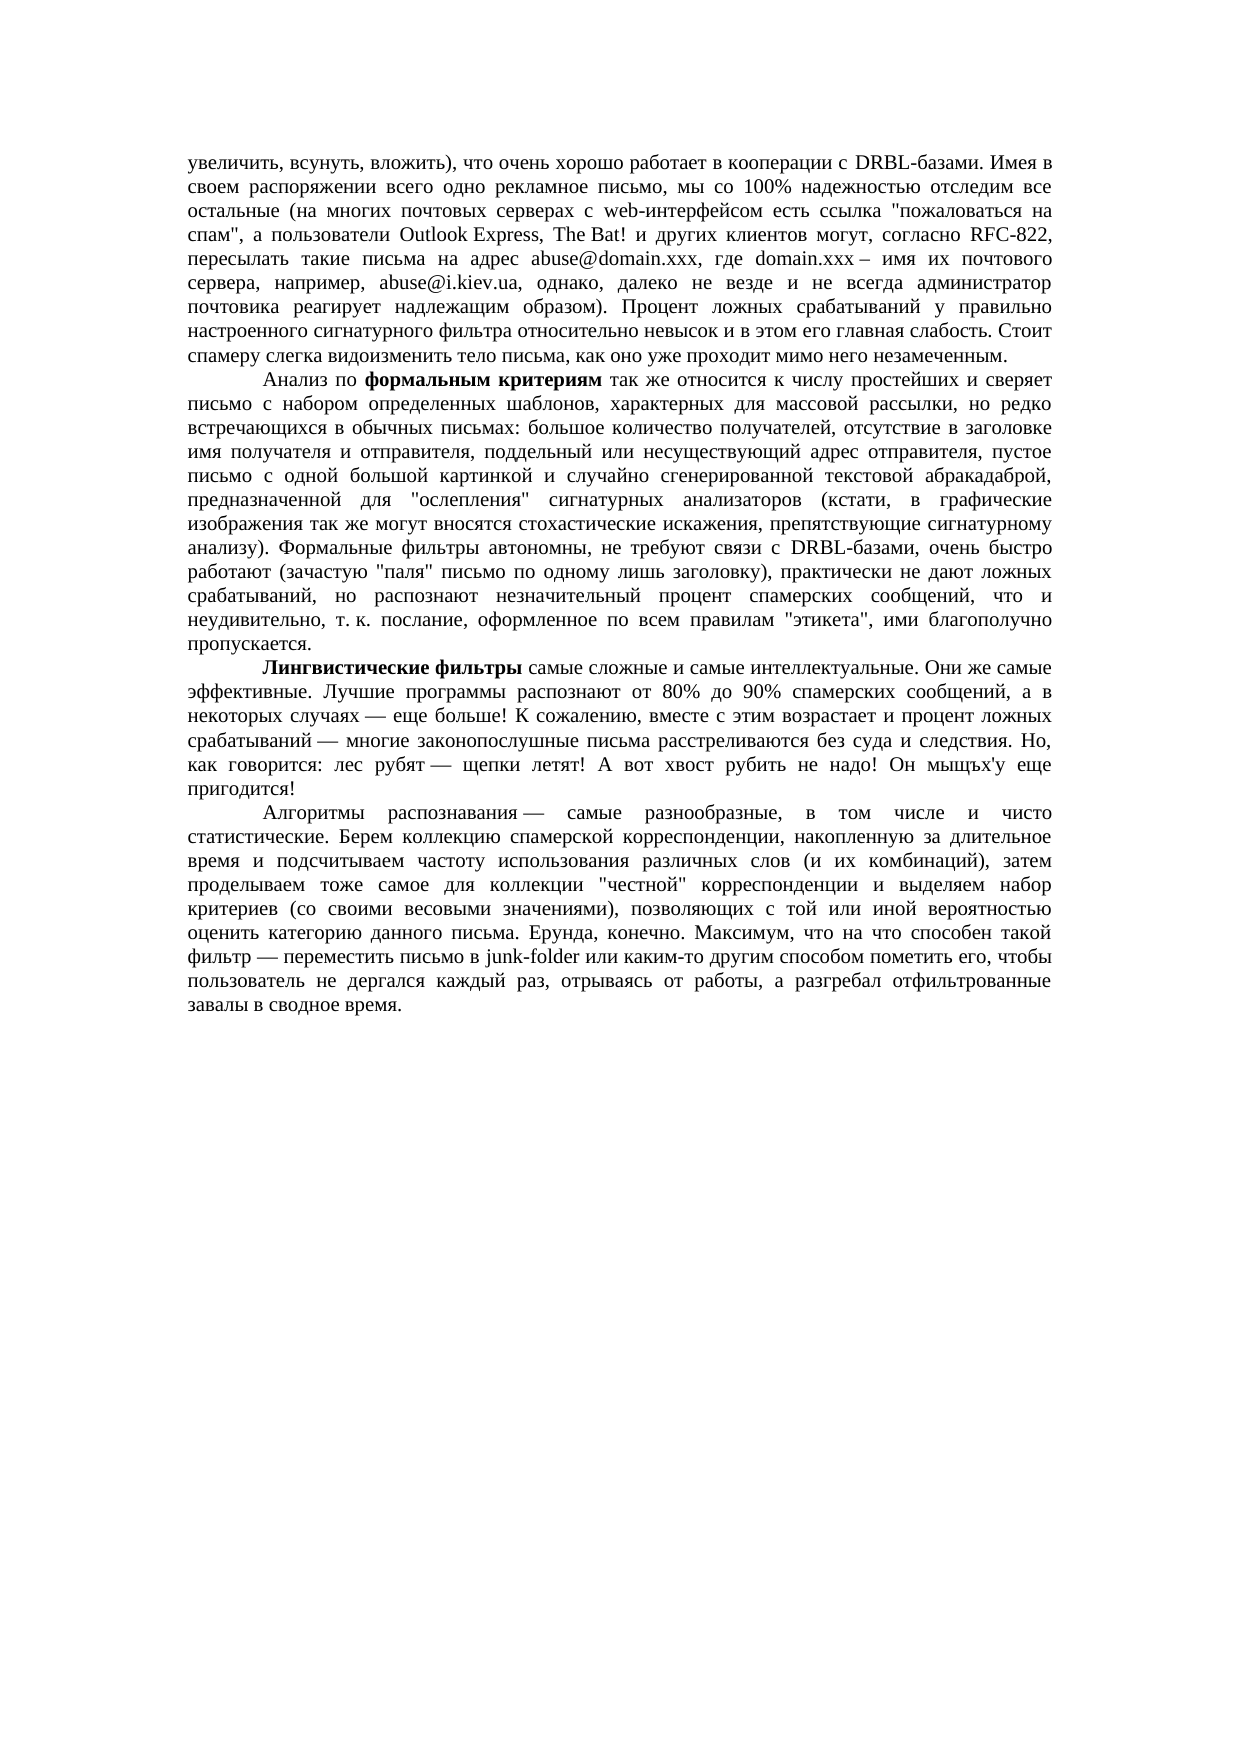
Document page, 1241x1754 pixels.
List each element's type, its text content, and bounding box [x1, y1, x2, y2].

text Алгоритмы распознавания — самые разнообразные, в том числе и чисто статистические. Берем коллекцию спамерской корреспонденции, накопленную за длительное время и подсчитываем частоту использования различных слов (и их комбинаций), затем проделываем тоже самое для коллекции "честной" корреспонденции и выделяем набор критериев (со своими весовыми значениями), позволяющих с той или иной вероятностью оценить категорию данного письма. Ерунда, конечно. Максимум, что на что способен такой фильтр — переместить письмо в junk-folder или каким-то другим способом пометить его, чтобы пользователь не дергался каждый раз, отрываясь от работы, а разгребал отфильтрованные завалы в сводное время. [187, 800, 1053, 1016]
text увеличить, всунуть, вложить), что очень хорошо работает в кооперации с DRBL-базами. Имея в своем распоряжении всего одно рекламное письмо, мы со 100% надежностью отследим все остальные (на многих почтовых серверах с web-интерфейсом есть ссылка "пожаловаться на спам", а пользователи Outlook Express, The Bat! и других клиентов могут, согласно RFC-822, пересылать такие письма на адрес abuse@domain.xxx, где domain.xxx – имя их почтового сервера, например, abuse@i.kiev.ua, однако, далеко не везде и не всегда администратор почтовика реагирует надлежащим образом). Процент ложных срабатываний у правильно настроенного сигнатурного фильтра относительно невысок и в этом его главная слабость. Стоит спамеру слегка видоизменить тело письма, как оно уже проходит мимо него незамеченным. [187, 150, 1053, 367]
text Лингвистические фильтры самые сложные и самые интеллектуальные. Они же самые эффективные. Лучшие программы распознают от 80% до 90% спамерских сообщений, а в некоторых случаях — еще больше! К сожалению, вместе с этим возрастает и процент ложных срабатываний — многие законопослушные письма расстреливаются без суда и следствия. Но, как говорится: лес рубят — щепки летят! А вот хвост рубить не надо! Он мыщъх'у еще пригодится! [187, 655, 1053, 800]
text Анализ по формальным критериям так же относится к числу простейших и сверяет письмо с набором определенных шаблонов, характерных для массовой рассылки, но редко встречающихся в обычных письмах: большое количество получателей, отсутствие в заголовке имя получателя и отправителя, поддельный или несуществующий адрес отправителя, пустое письмо с одной большой картинкой и случайно сгенерированной текстовой абракадаброй, предназначенной для "ослепления" сигнатурных анализаторов (кстати, в графические изображения так же могут вносятся стохастические искажения, препятствующие сигнатурному анализу). Формальные фильтры автономны, не требуют связи с DRBL-базами, очень быстро работают (зачастую "паля" письмо по одному лишь заголовку), практически не дают ложных срабатываний, но распознают незначительный процент спамерских сообщений, что и неудивительно, т. к. послание, оформленное по всем правилам "этикета", ими благополучно пропускается. [187, 367, 1053, 655]
